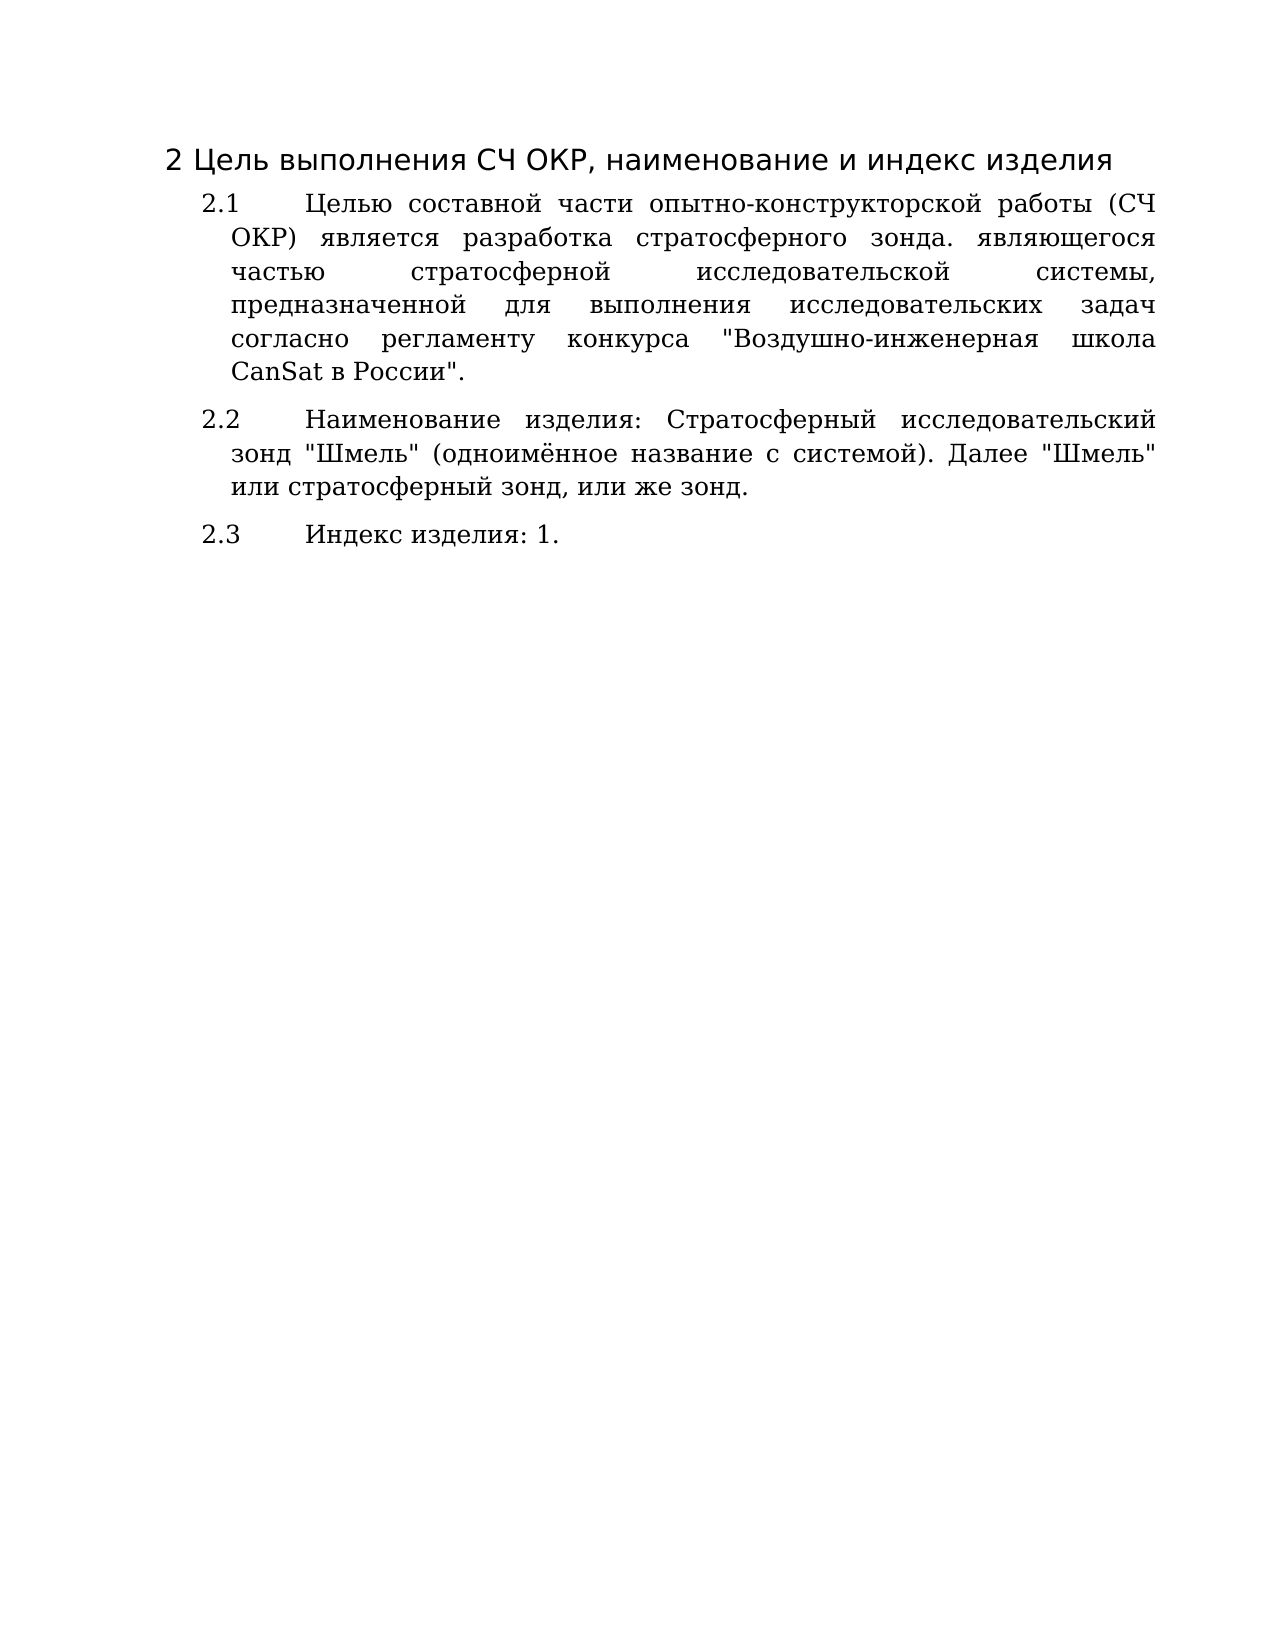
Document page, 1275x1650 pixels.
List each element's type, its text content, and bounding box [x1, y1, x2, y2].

subtitle Цель выполнения СЧ ОКР, наименование и индекс изделия [156, 143, 1157, 177]
list Целью составной части опытно-конструкторской работы (СЧ ОКР) является разработка стратосферного зонда. являющегося частью стратосферной исследовательской системы, предназначенной для выполнения исследовательских задач согласно регламенту конкурса "Воздушно-инженерная школа CanSat в России". [193, 189, 1157, 386]
list Наименование изделия: Стратосферный исследовательский зонд "Шмель" (одноимённое название с системой). Далее "Шмель" или стратосферный зонд, или же зонд. [193, 405, 1157, 502]
list Индекс изделия: 1. [193, 521, 1157, 550]
